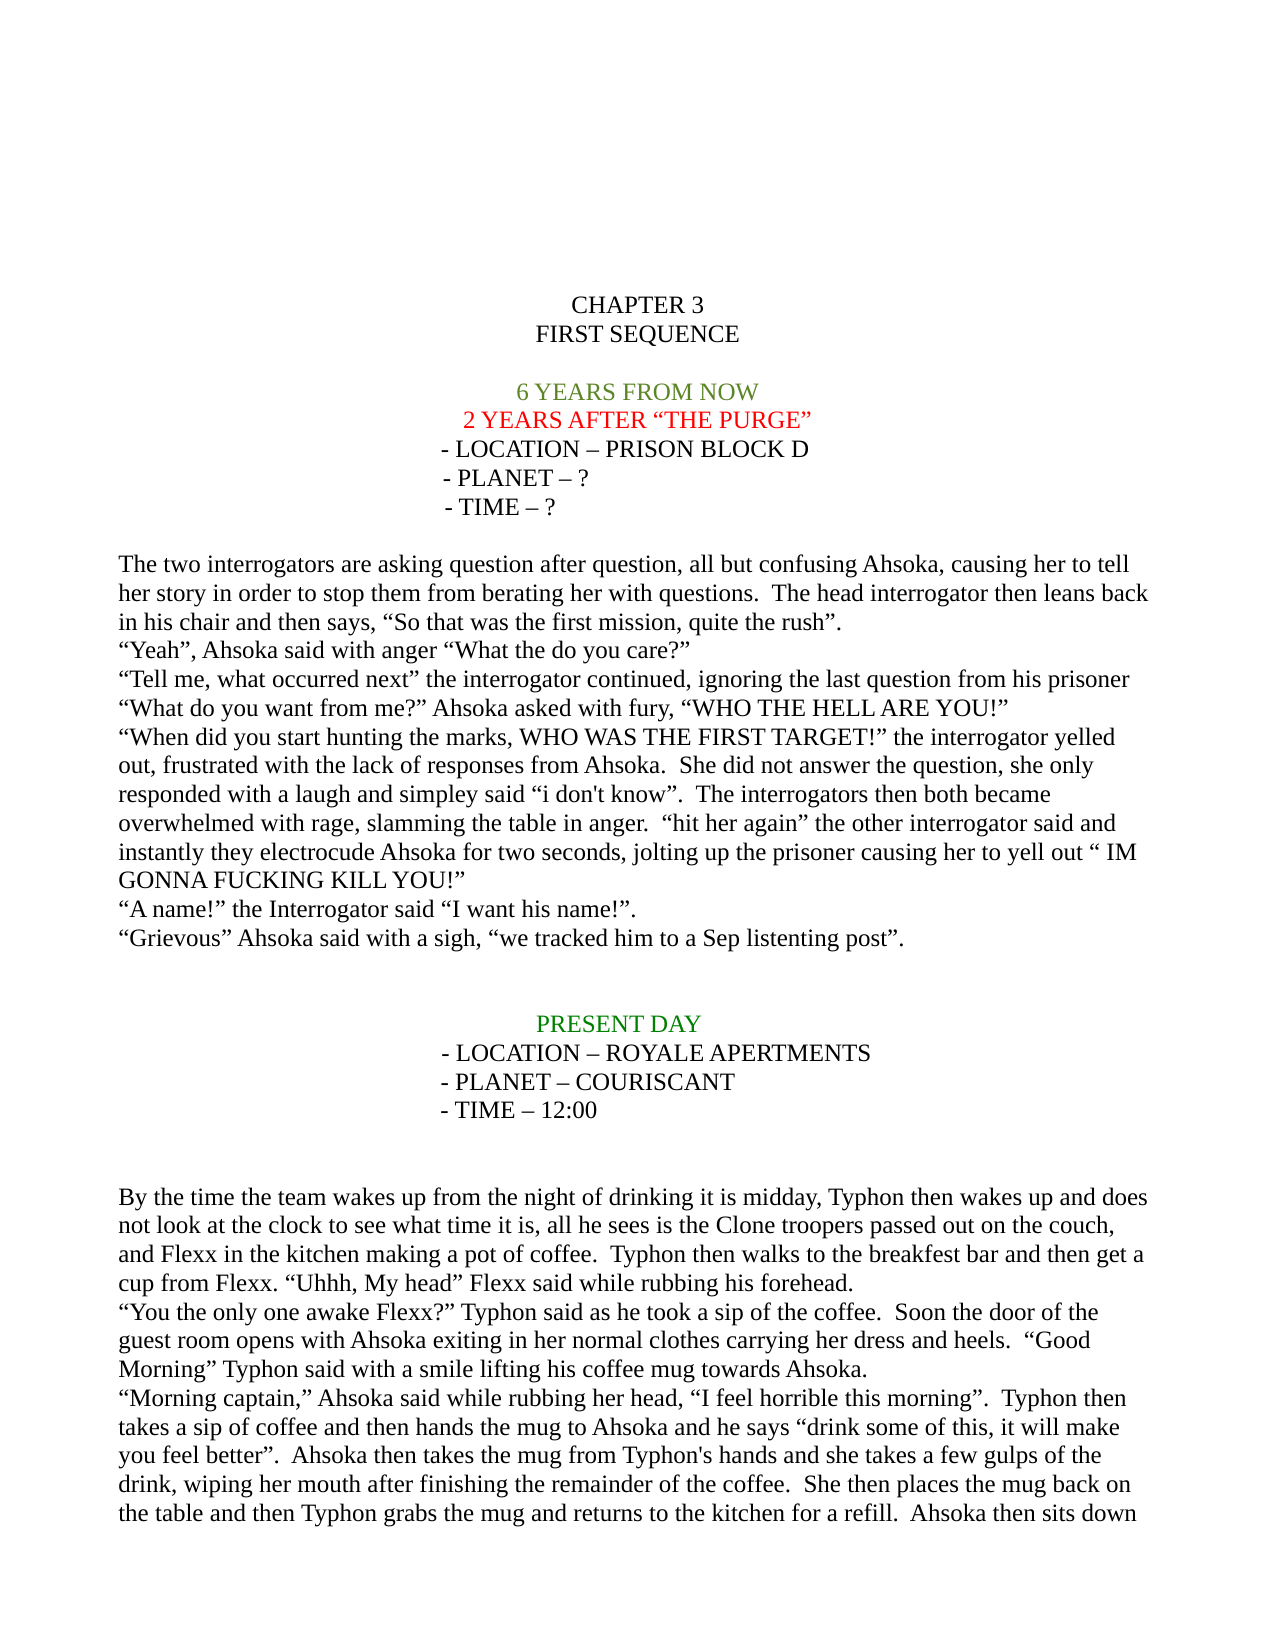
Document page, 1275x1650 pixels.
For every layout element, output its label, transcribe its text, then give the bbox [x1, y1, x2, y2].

text By the time the team wakes up from the night of drinking it is midday, Typhon then wakes up and does not look at the clock to see what time it is, all he sees is the Clone troopers passed out on the couch, and Flexx in the kitchen making a pot of coffee. Typhon then walks to the breakfest bar and then get a cup from Flexx. “Uhhh, My head” Flexx said while rubbing his forehead. [118, 1182, 1157, 1297]
text “Yeah”, Ahsoka said with anger “What the do you care?” [118, 636, 1157, 664]
text FIRST SEQUENCE [118, 319, 1157, 348]
text “What do you want from me?” Ahsoka asked with fury, “WHO THE HELL ARE YOU!” [118, 693, 1157, 722]
text “Morning captain,” Ahsoka said while rubbing her head, “I feel horrible this morning”. Typhon then takes a sip of coffee and then hands the mug to Ahsoka and he says “drink some of this, it will make you feel better”. Ahsoka then takes the mug from Typhon's hands and she takes a few gulps of the drink, wiping her mouth after finishing the remainder of the coffee. She then places the mug back on the table and then Typhon grabs the mug and returns to the kitchen for a refill. Ahsoka then sits down [118, 1383, 1157, 1527]
text CHAPTER 3 [118, 291, 1157, 319]
text “You the only one awake Flexx?” Typhon said as he took a sip of the coffee. Soon the door of the guest room opens with Ahsoka exiting in her normal clothes carrying her dress and heels. “Good Morning” Typhon said with a smile lifting his coffee mug towards Ahsoka. [118, 1297, 1157, 1383]
text “When did you start hunting the marks, WHO WAS THE FIRST TARGET!” the interrogator yelled out, frustrated with the lack of responses from Ahsoka. She did not answer the question, she only responded with a laugh and simpley said “i don't know”. The interrogators then both became overwhelmed with rage, slamming the table in anger. “hit her again” the other interrogator said and instantly they electrocude Ahsoka for two seconds, jolting up the prisoner causing her to yell out “ IM GONNA FUCKING KILL YOU!” [118, 722, 1157, 894]
text - PLANET – ? [118, 463, 1157, 492]
text - LOCATION – PRISON BLOCK D [118, 434, 1157, 463]
text “Tell me, what occurred next” the interrogator continued, ignoring the last question from his prisoner [118, 664, 1157, 693]
text PRESENT DAY [118, 1009, 1157, 1038]
text “A name!” the Interrogator said “I want his name!”. [118, 894, 1157, 923]
text - LOCATION – ROYALE APERTMENTS [118, 1038, 1157, 1067]
text 6 YEARS FROM NOW [118, 377, 1157, 406]
text - PLANET – COURISCANT [118, 1067, 1157, 1096]
text - TIME – ? [118, 492, 1157, 521]
text The two interrogators are asking question after question, all but confusing Ahsoka, causing her to tell her story in order to stop them from berating her with questions. The head interrogator then leans back in his chair and then says, “So that was the first mission, quite the rush”. [118, 549, 1157, 636]
text - TIME – 12:00 [118, 1096, 1157, 1124]
text “Grievous” Ahsoka said with a sigh, “we tracked him to a Sep listenting post”. [118, 923, 1157, 952]
text 2 YEARS AFTER “THE PURGE” [118, 406, 1157, 434]
